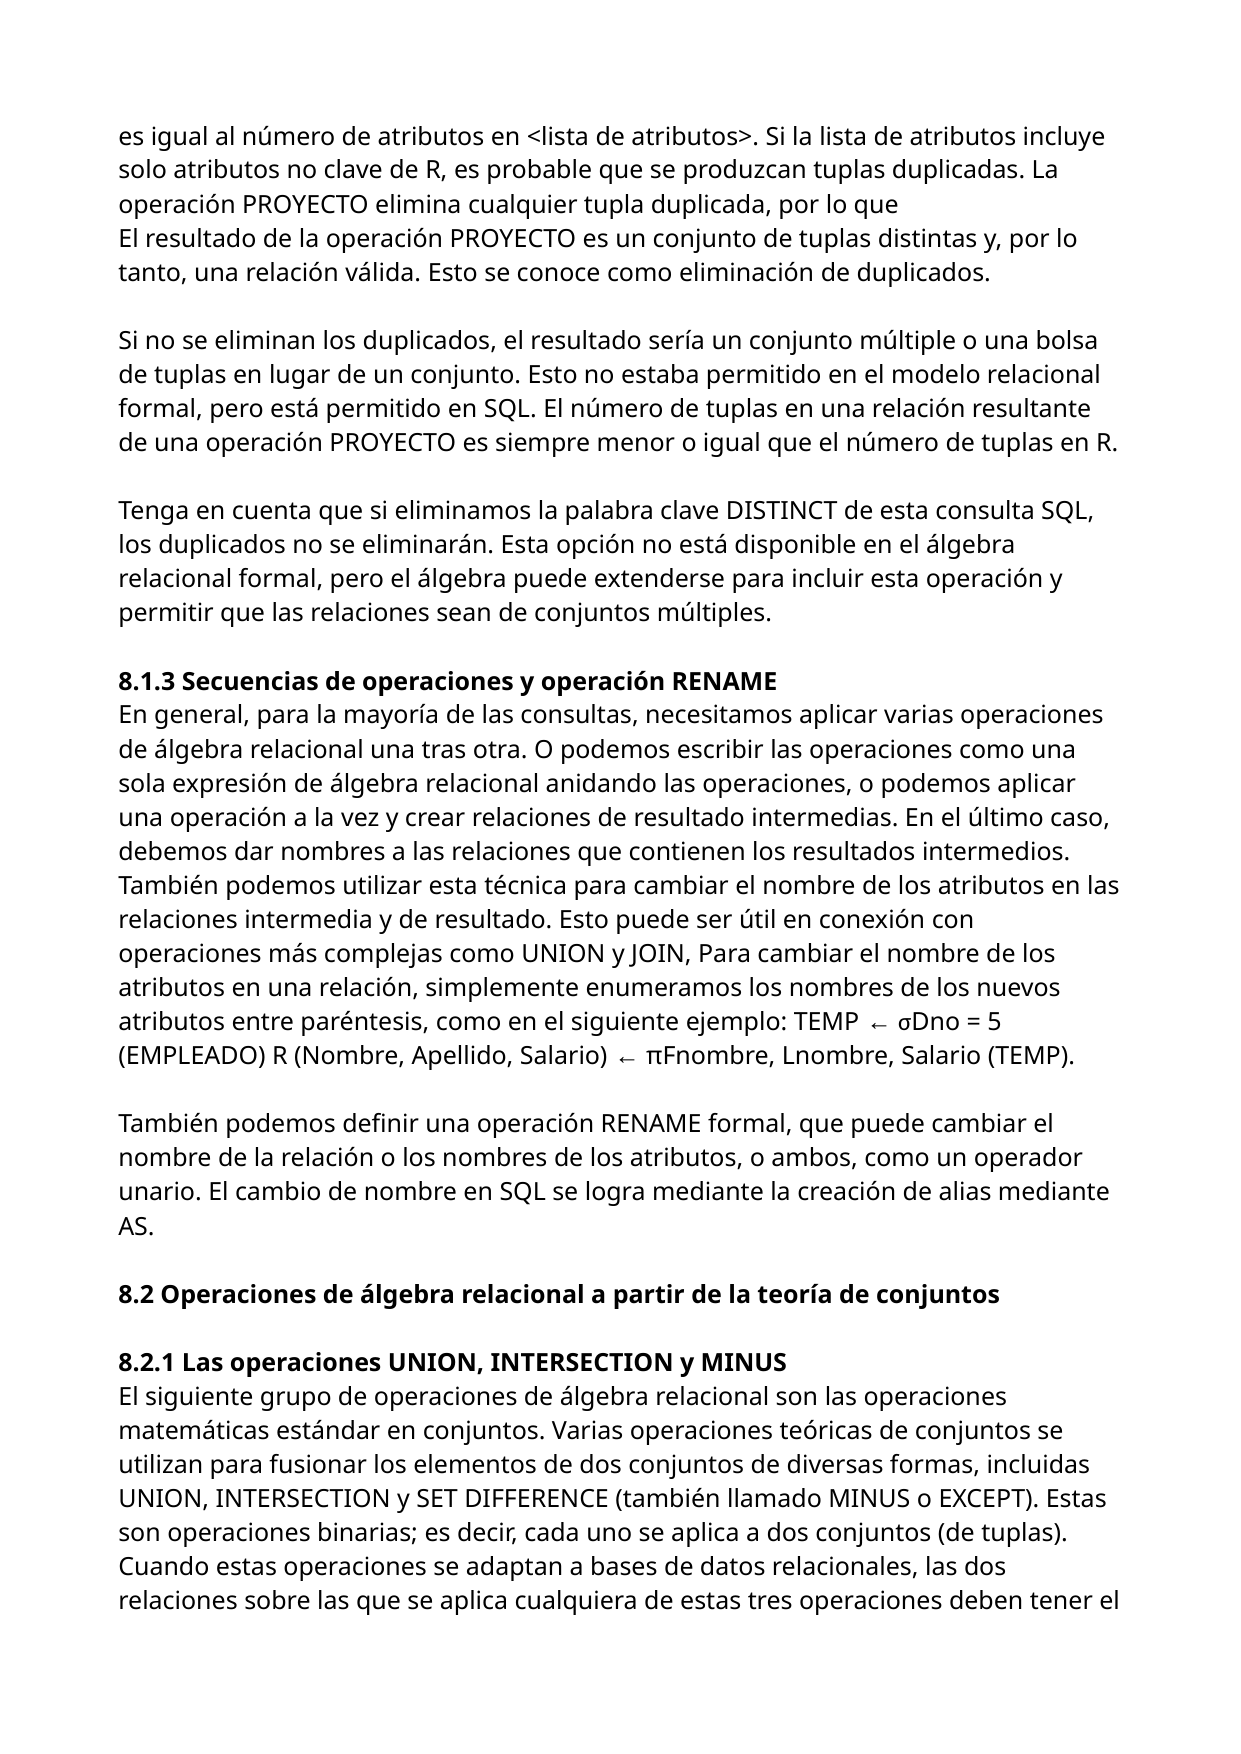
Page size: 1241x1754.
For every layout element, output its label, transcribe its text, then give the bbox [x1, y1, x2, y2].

text 8.2 Operaciones de álgebra relacional a partir de la teoría de conjuntos [118, 1276, 1122, 1310]
text También podemos definir una operación RENAME formal, que puede cambiar el nombre de la relación o los nombres de los atributos, o ambos, como un operador unario. El cambio de nombre en SQL se logra mediante la creación de alias mediante AS. [118, 1106, 1122, 1242]
text 8.2.1 Las operaciones UNION, INTERSECTION y MINUS [118, 1344, 1122, 1378]
text El resultado de la operación PROYECTO es un conjunto de tuplas distintas y, por lo tanto, una relación válida. Esto se conoce como eliminación de duplicados. [118, 220, 1122, 288]
text Tenga en cuenta que si eliminamos la palabra clave DISTINCT de esta consulta SQL, los duplicados no se eliminarán. Esta opción no está disponible en el álgebra relacional formal, pero el álgebra puede extenderse para incluir esta operación y permitir que las relaciones sean de conjuntos múltiples. [118, 493, 1122, 629]
text En general, para la mayoría de las consultas, necesitamos aplicar varias operaciones de álgebra relacional una tras otra. O podemos escribir las operaciones como una sola expresión de álgebra relacional anidando las operaciones, o podemos aplicar una operación a la vez y crear relaciones de resultado intermedias. En el último caso, debemos dar nombres a las relaciones que contienen los resultados intermedios. También podemos utilizar esta técnica para cambiar el nombre de los atributos en las relaciones intermedia y de resultado. Esto puede ser útil en conexión con operaciones más complejas como UNION y JOIN, Para cambiar el nombre de los atributos en una relación, simplemente enumeramos los nombres de los nuevos atributos entre paréntesis, como en el siguiente ejemplo: TEMP ← σDno = 5 (EMPLEADO) R (Nombre, Apellido, Salario) ← πFnombre, Lnombre, Salario (TEMP). [118, 697, 1122, 1072]
text Si no se eliminan los duplicados, el resultado sería un conjunto múltiple o una bolsa de tuplas en lugar de un conjunto. Esto no estaba permitido en el modelo relacional formal, pero está permitido en SQL. El número de tuplas en una relación resultante de una operación PROYECTO es siempre menor o igual que el número de tuplas en R. [118, 322, 1122, 459]
text es igual al número de atributos en <lista de atributos>. Si la lista de atributos incluye solo atributos no clave de R, es probable que se produzcan tuplas duplicadas. La operación PROYECTO elimina cualquier tupla duplicada, por lo que [118, 118, 1122, 220]
text El siguiente grupo de operaciones de álgebra relacional son las operaciones matemáticas estándar en conjuntos. Varias operaciones teóricas de conjuntos se utilizan para fusionar los elementos de dos conjuntos de diversas formas, incluidas UNION, INTERSECTION y SET DIFFERENCE (también llamado MINUS o EXCEPT). Estas son operaciones binarias; es decir, cada uno se aplica a dos conjuntos (de tuplas). Cuando estas operaciones se adaptan a bases de datos relacionales, las dos relaciones sobre las que se aplica cualquiera de estas tres operaciones deben tener el [118, 1378, 1122, 1617]
text 8.1.3 Secuencias de operaciones y operación RENAME [118, 663, 1122, 697]
